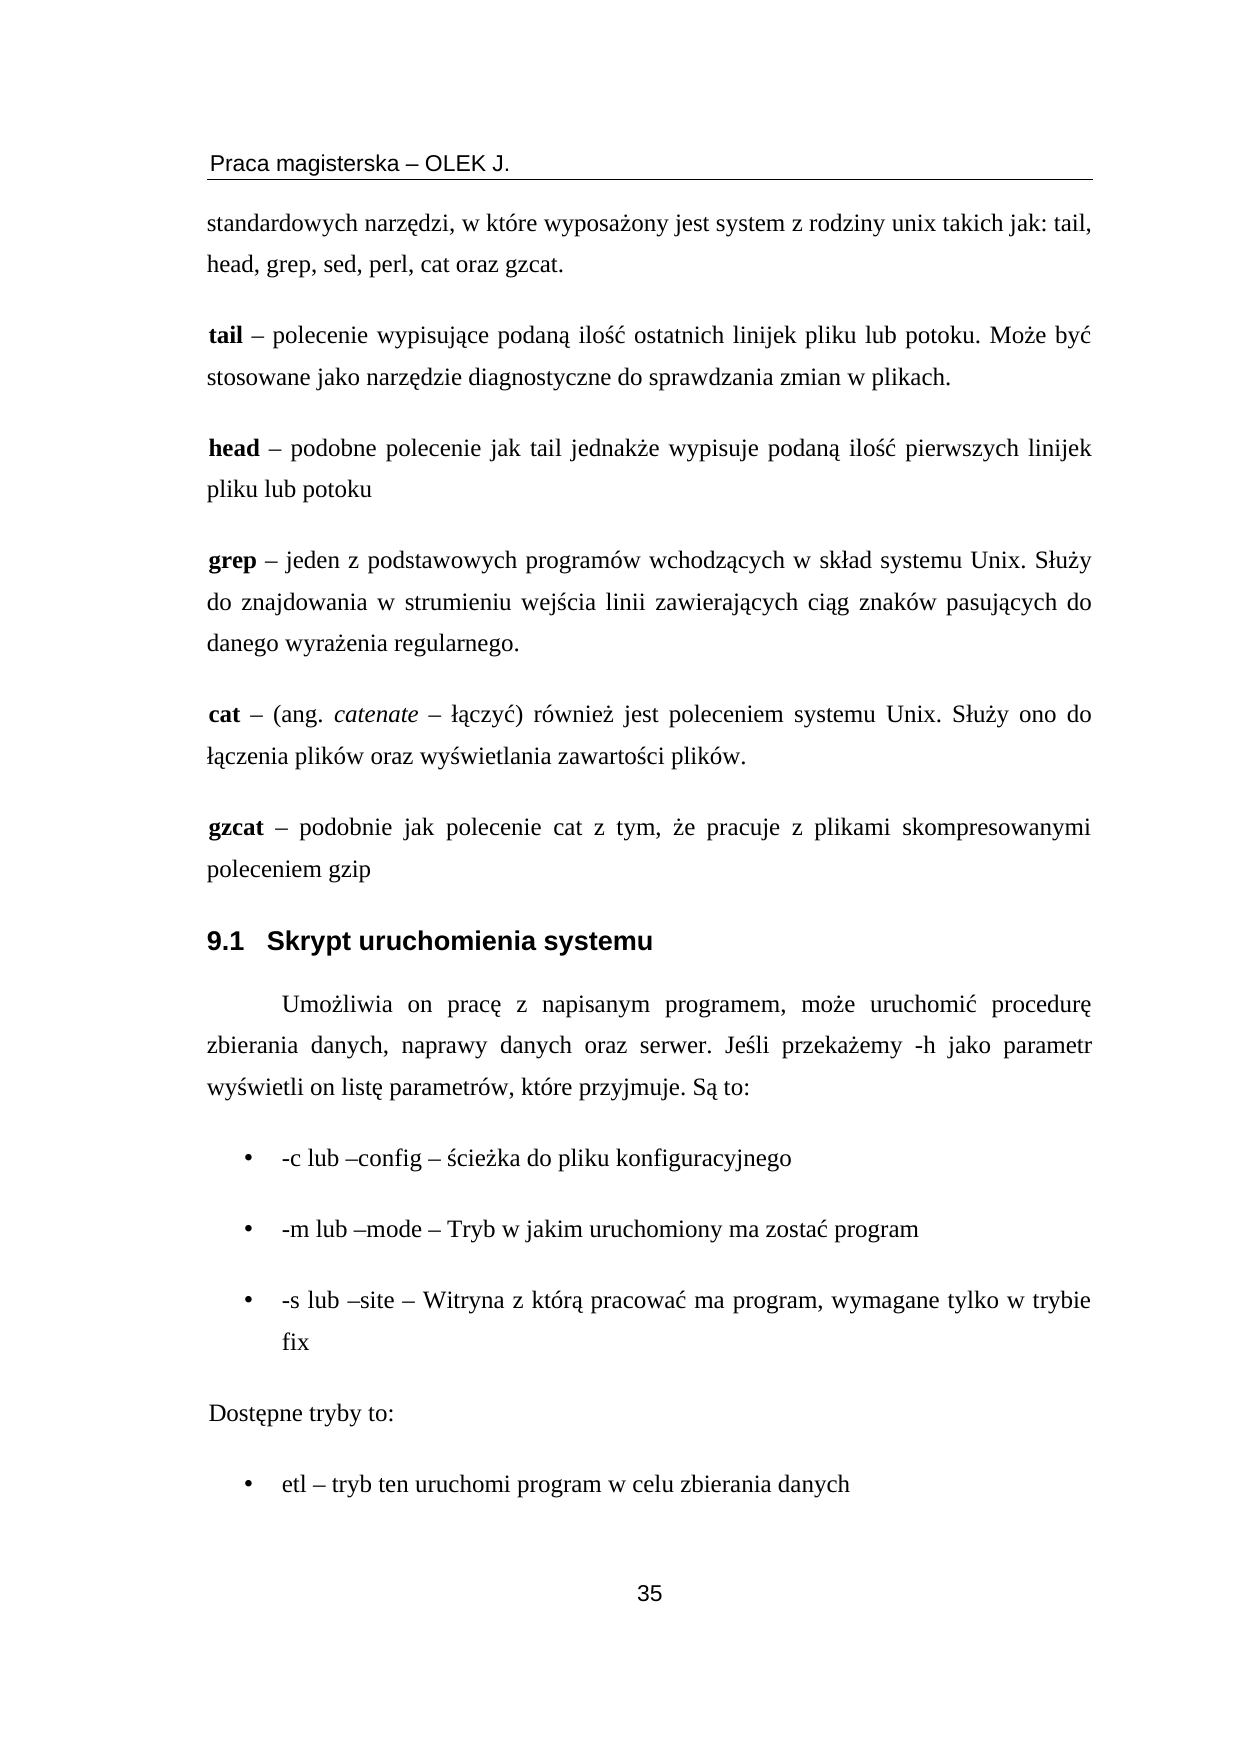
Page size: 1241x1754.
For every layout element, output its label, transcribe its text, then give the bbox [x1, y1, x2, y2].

text Umożliwia on pracę z napisanym programem, może uruchomić procedurę zbierania danych, naprawy danych oraz serwer. Jeśli przekażemy -h jako parametr wyświetli on listę parametrów, które przyjmuje. Są to: [207, 990, 1093, 1101]
list -m lub –mode – Tryb w jakim uruchomiony ma zostać program [244, 1215, 1093, 1243]
list -s lub –site – Witryna z którą pracować ma program, wymagane tylko w trybie fix [244, 1286, 1093, 1356]
subtitle Skrypt uruchomienia systemu [207, 926, 1093, 956]
text cat – (ang. catenate – łączyć) również jest poleceniem systemu Unix. Służy ono do łączenia plików oraz wyświetlania zawartości plików. [207, 701, 1093, 770]
text grep – jeden z podstawowych programów wchodzących w skład systemu Unix. Służy do znajdowania w strumieniu wejścia linii zawierających ciąg znaków pasujących do danego wyrażenia regularnego. [207, 546, 1093, 657]
text tail – polecenie wypisujące podaną ilość ostatnich linijek pliku lub potoku. Może być stosowane jako narzędzie diagnostyczne do sprawdzania zmian w plikach. [207, 321, 1093, 391]
text head – podobne polecenie jak tail jednakże wypisuje podaną ilość pierwszych linijek pliku lub potoku [207, 434, 1093, 503]
text gzcat – podobnie jak polecenie cat z tym, że pracuje z plikami skompresowanymi poleceniem gzip [207, 813, 1093, 882]
list etl – tryb ten uruchomi program w celu zbierania danych [244, 1470, 1093, 1498]
list -c lub –config – ścieżka do pliku konfiguracyjnego [244, 1144, 1093, 1172]
text Dostępne tryby to: [207, 1399, 1093, 1427]
text standardowych narzędzi, w które wyposażony jest system z rodziny unix takich jak: tail, head, grep, sed, perl, cat oraz gzcat. [207, 209, 1093, 278]
